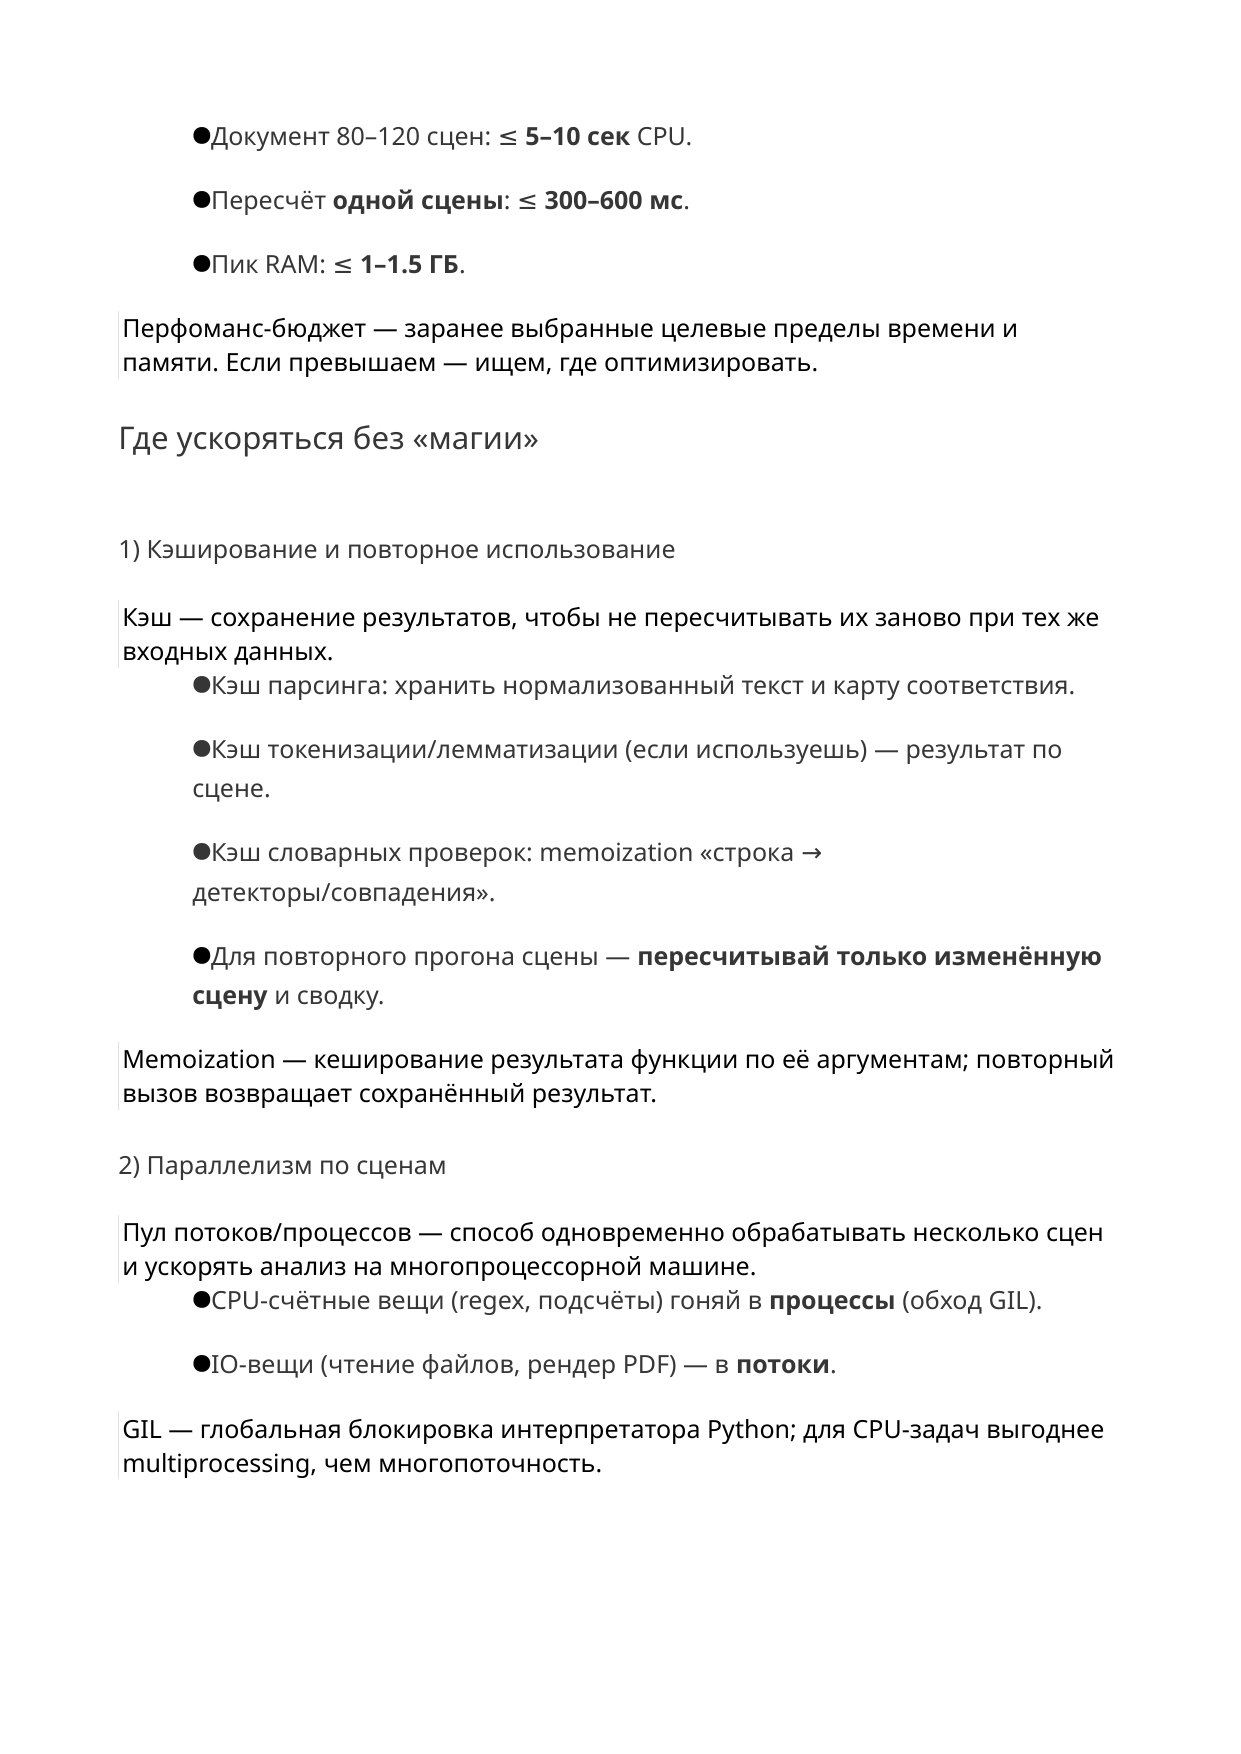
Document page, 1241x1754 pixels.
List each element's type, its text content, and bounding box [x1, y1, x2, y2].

subtitle Где ускоряться без «магии» [118, 416, 1122, 459]
text Memoization — кеширование результата функции по её аргументам; повторный вызов возвращает сохранённый результат. [119, 1042, 1122, 1110]
list Пересчёт одной сцены: ≤ 300–600 мс. [118, 182, 1122, 216]
list Пик RAM: ≤ 1–1.5 ГБ. [118, 246, 1122, 281]
list Документ 80–120 сцен: ≤ 5–10 сек CPU. [118, 118, 1122, 152]
list Кэш токенизации/лемматизации (если используешь) — результат по сцене. [118, 732, 1122, 805]
list Кэш словарных проверок: memoization «строка → детекторы/совпадения». [118, 835, 1122, 908]
subtitle 1) Кэширование и повторное использование [118, 532, 1122, 566]
text Перфоманс-бюджет — заранее выбранные целевые пределы времени и памяти. Если превышаем — ищем, где оптимизировать. [119, 311, 1122, 379]
list Кэш парсинга: хранить нормализованный текст и карту соответствия. [118, 668, 1122, 702]
text Кэш — сохранение результатов, чтобы не пересчитывать их заново при тех же входных данных. [118, 599, 1122, 668]
list CPU-счётные вещи (regex, подсчёты) гоняй в процессы (обход GIL). [118, 1283, 1122, 1317]
subtitle 2) Параллелизм по сценам [118, 1147, 1122, 1181]
text GIL — глобальная блокировка интерпретатора Python; для CPU-задач выгоднее multiprocessing, чем многопоточность. [119, 1411, 1122, 1479]
list IO-вещи (чтение файлов, рендер PDF) — в потоки. [118, 1347, 1122, 1381]
list Для повторного прогона сцены — пересчитывай только изменённую сцену и сводку. [118, 938, 1122, 1012]
text Пул потоков/процессов — способ одновременно обрабатывать несколько сцен и ускорять анализ на многопроцессорной машине. [119, 1215, 1122, 1283]
